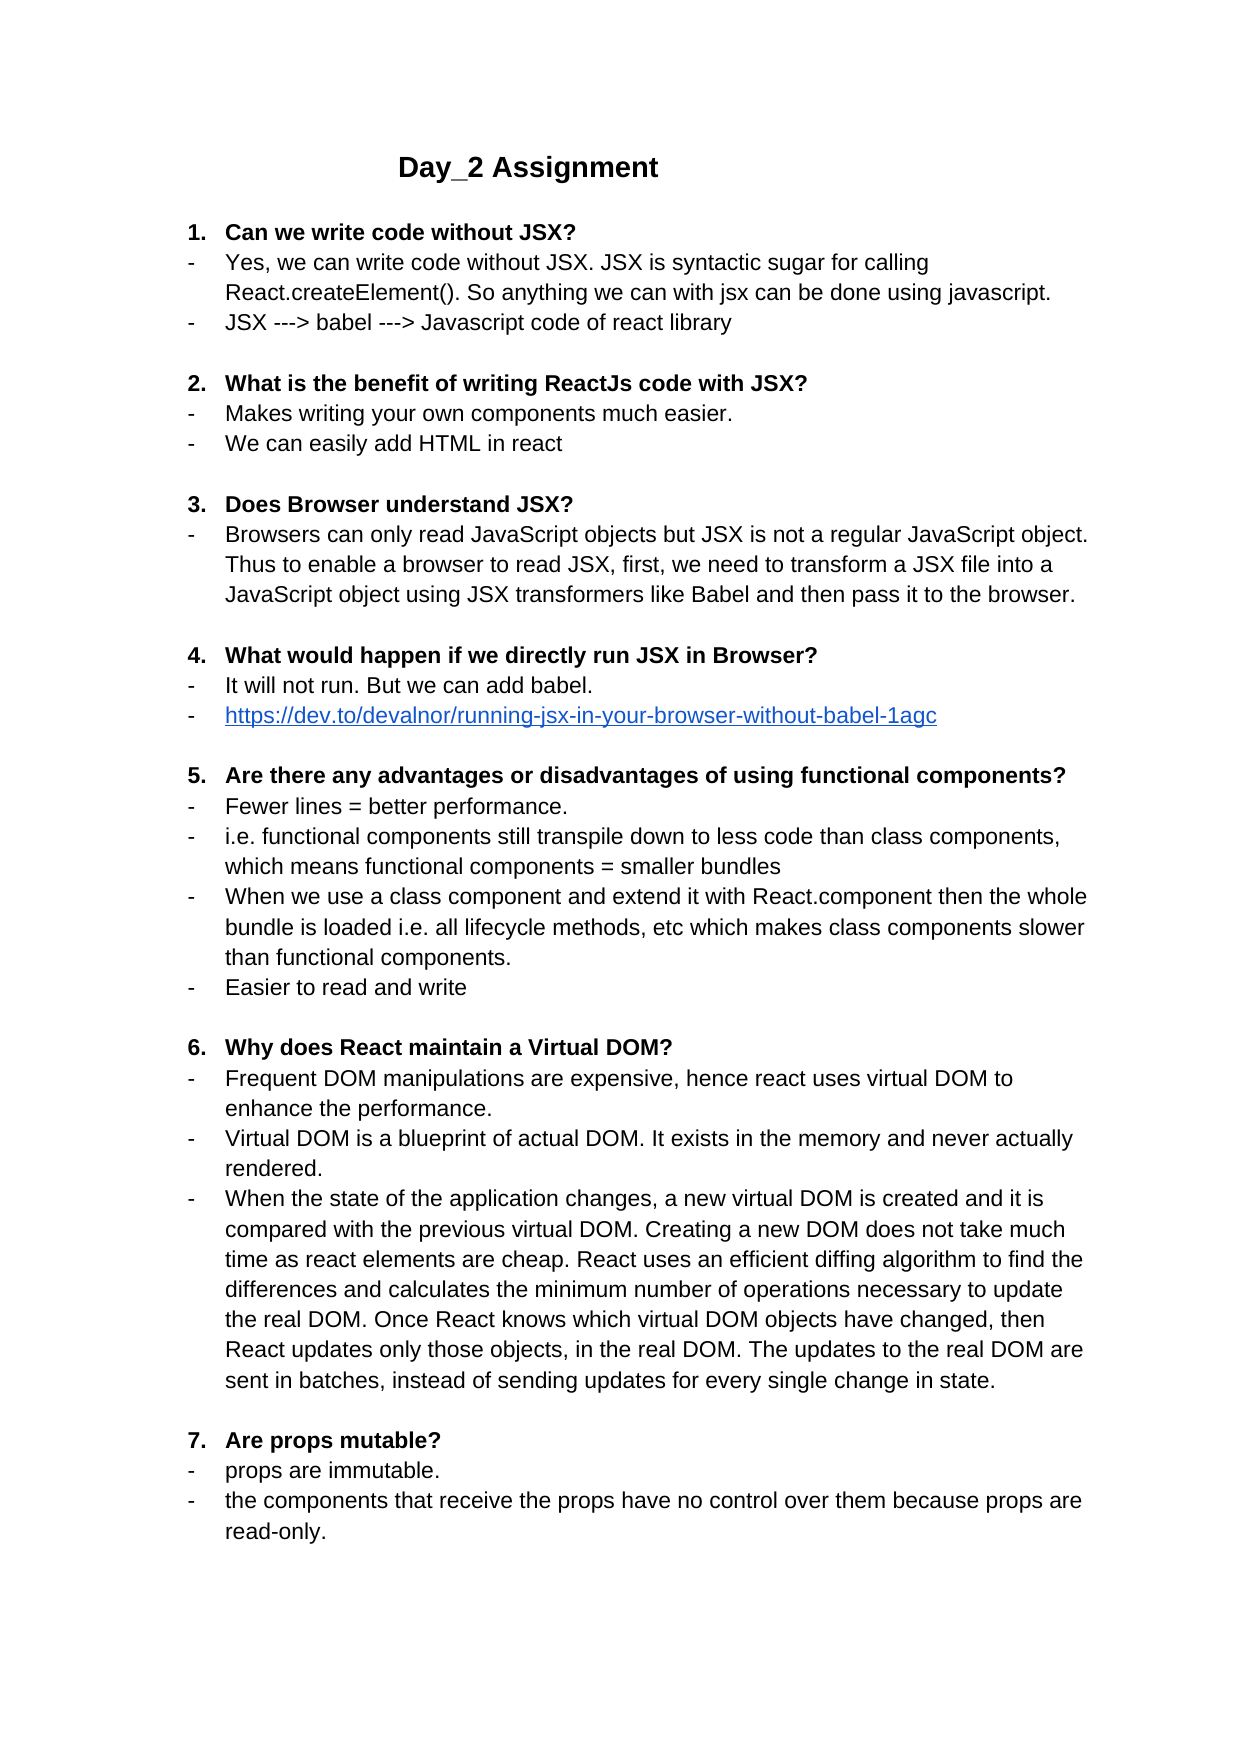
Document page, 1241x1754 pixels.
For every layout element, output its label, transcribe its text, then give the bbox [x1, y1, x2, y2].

list Can we write code without JSX? [187, 219, 1090, 245]
list props are immutable. [187, 1457, 1090, 1484]
list JSX ---> babel ---> Javascript code of react library [187, 309, 1090, 336]
list Virtual DOM is a blueprint of actual DOM. It exists in the memory and never actually rendered. [187, 1125, 1090, 1182]
list https://dev.to/devalnor/running-jsx-in-your-browser-without-babel-1agc [187, 702, 1090, 728]
list Yes, we can write code without JSX. JSX is syntactic sugar for calling React.createElement(). So anything we can with jsx can be done using javascript. [187, 249, 1090, 306]
list Are props mutable? [187, 1427, 1090, 1453]
list We can easily add HTML in react [187, 430, 1090, 457]
list Fewer lines = better performance. [187, 793, 1090, 819]
list What is the benefit of writing ReactJs code with JSX? [187, 370, 1090, 396]
list Browsers can only read JavaScript objects but JSX is not a regular JavaScript object. Thus to enable a browser to read JSX, first, we need to transform a JSX file into a JavaScript object using JSX transformers like Babel and then pass it to the browser. [187, 521, 1090, 608]
list the components that receive the props have no control over them because props are read-only. [187, 1487, 1090, 1544]
text Day_2 Assignment [187, 150, 1090, 183]
list Easier to read and write [187, 974, 1090, 1000]
list Are there any advantages or disadvantages of using functional components? [187, 762, 1090, 789]
list Frequent DOM manipulations are expensive, hence react uses virtual DOM to enhance the performance. [187, 1064, 1090, 1121]
list i.e. functional components still transpile down to less code than class components, which means functional components = smaller bundles [187, 823, 1090, 879]
list When the state of the application changes, a new virtual DOM is created and it is compared with the previous virtual DOM. Creating a new DOM does not take much time as react elements are cheap. React uses an efficient diffing algorithm to find the differences and calculates the minimum number of operations necessary to update the real DOM. Once React knows which virtual DOM objects have changed, then React updates only those objects, in the real DOM. The updates to the real DOM are sent in batches, instead of sending updates for every single change in state. [187, 1185, 1090, 1393]
list Does Browser understand JSX? [187, 491, 1090, 517]
list When we use a class component and extend it with React.component then the whole bundle is loaded i.e. all lifecycle methods, etc which makes class components slower than functional components. [187, 883, 1090, 970]
list What would happen if we directly run JSX in Browser? [187, 642, 1090, 668]
list It will not run. But we can add babel. [187, 672, 1090, 698]
list Makes writing your own components much easier. [187, 400, 1090, 426]
list Why does React maintain a Virtual DOM? [187, 1034, 1090, 1061]
